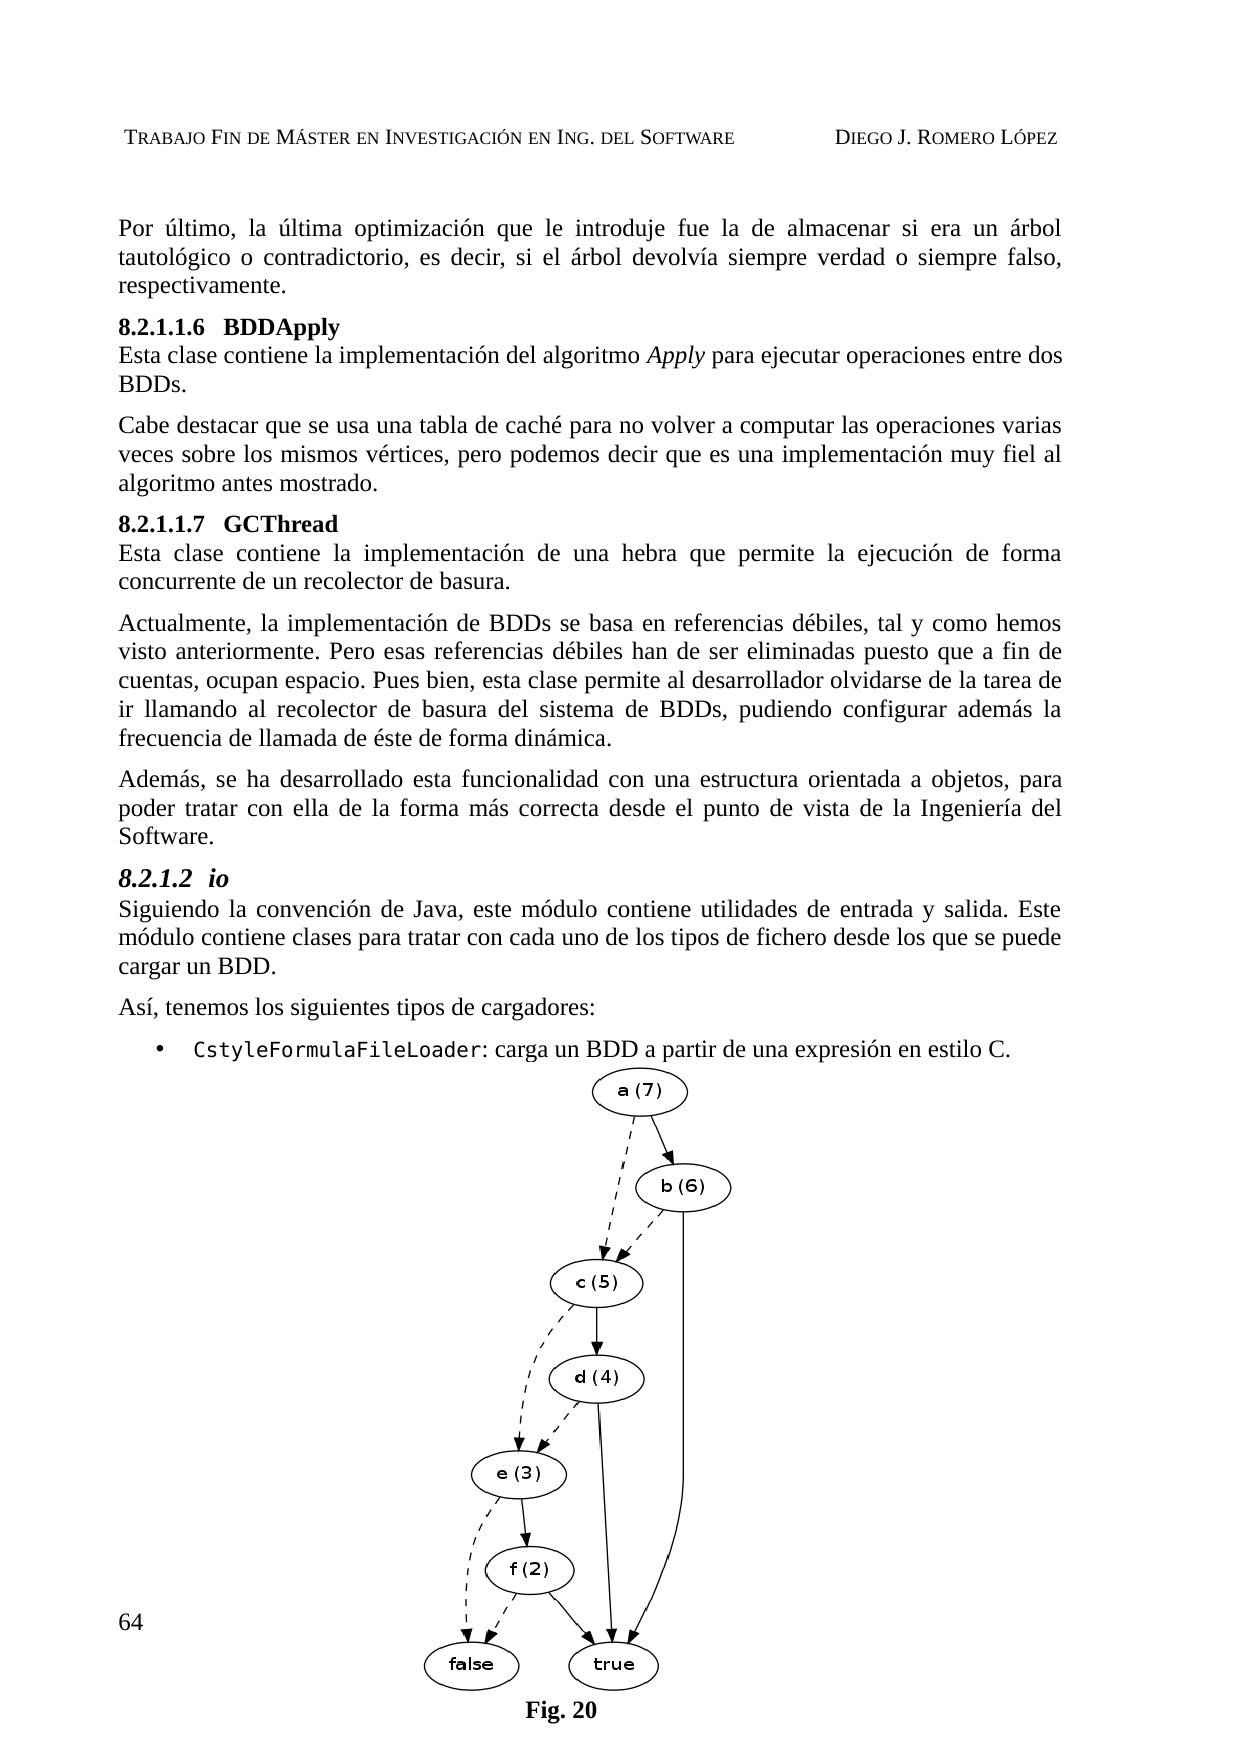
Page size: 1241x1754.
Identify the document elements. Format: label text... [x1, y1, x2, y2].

text Ademá de estos cargadores de BDDs desde archivos, existe una clase que permite generar un archivo PNG usando la librería GraphVizJava. Esta clase es Printer. Por ejemplo, el siguiente gráfico ha sido generado usando esta funcionalidad: [737, 1186, 1063, 1272]
list DimacsFileLoader: carga un BDD a partir de un archivo de cláusulas en formato DIMACS. [737, 1075, 1063, 1132]
subtitle BDDApply [118, 312, 1063, 340]
text Cabe destacar que se usa una tabla de caché para no volver a computar las operaciones varias veces sobre los mismos vértices, pero podemos decir que es una implementación muy fiel al algoritmo antes mostrado. [118, 410, 1063, 497]
text Esta clase contiene la implementación de una hebra que permite la ejecución de forma concurrente de un recolector de basura. [118, 538, 1063, 595]
list SheFileLoader: carga un archivo a partir de un archivo en formato de Stephen She. [156, 1145, 419, 1174]
text Además, se ha desarrollado esta funcionalidad con una estructura orientada a objetos, para poder tratar con ella de la forma más correcta desde el punto de vista de la Ingeniería del Software. [118, 764, 1063, 850]
list DimacsFileLoader: carga un BDD a partir de un archivo de cláusulas en formato DIMACS. [156, 1075, 419, 1132]
list CstyleFormulaFileLoader: carga un BDD a partir de una expresión en estilo C. [156, 1034, 1063, 1062]
text Siguiendo la convención de Java, este módulo contiene utilidades de entrada y salida. Este módulo contiene clases para tratar con cada uno de los tipos de fichero desde los que se puede cargar un BDD. [118, 894, 1063, 980]
picture [419, 1062, 737, 1695]
text Por último, la última optimización que le introduje fue la de almacenar si era un árbol tautológico o contradictorio, es decir, si el árbol devolvía siempre verdad o siempre falso, respectivamente. [118, 213, 1063, 299]
subtitle io [118, 863, 1063, 894]
subtitle GCThread [118, 509, 1063, 538]
text Esta clase contiene la implementación del algoritmo Apply para ejecutar operaciones entre dos BDDs. [118, 340, 1063, 398]
text Ademá de estos cargadores de BDDs desde archivos, existe una clase que permite generar un archivo PNG usando la librería GraphVizJava. Esta clase es Printer. Por ejemplo, el siguiente gráfico ha sido generado usando esta funcionalidad: [118, 1186, 419, 1272]
list SheFileLoader: carga un archivo a partir de un archivo en formato de Stephen She. [737, 1145, 1063, 1174]
text Así, tenemos los siguientes tipos de cargadores: [118, 992, 1063, 1021]
text Actualmente, la implementación de BDDs se basa en referencias débiles, tal y como hemos visto anteriormente. Pero esas referencias débiles han de ser eliminadas puesto que a fin de cuentas, ocupan espacio. Pues bien, esta clase permite al desarrollador olvidarse de la tarea de ir llamando al recolector de basura del sistema de BDDs, pudiendo configurar además la frecuencia de llamada de éste de forma dinámica. [118, 608, 1063, 751]
